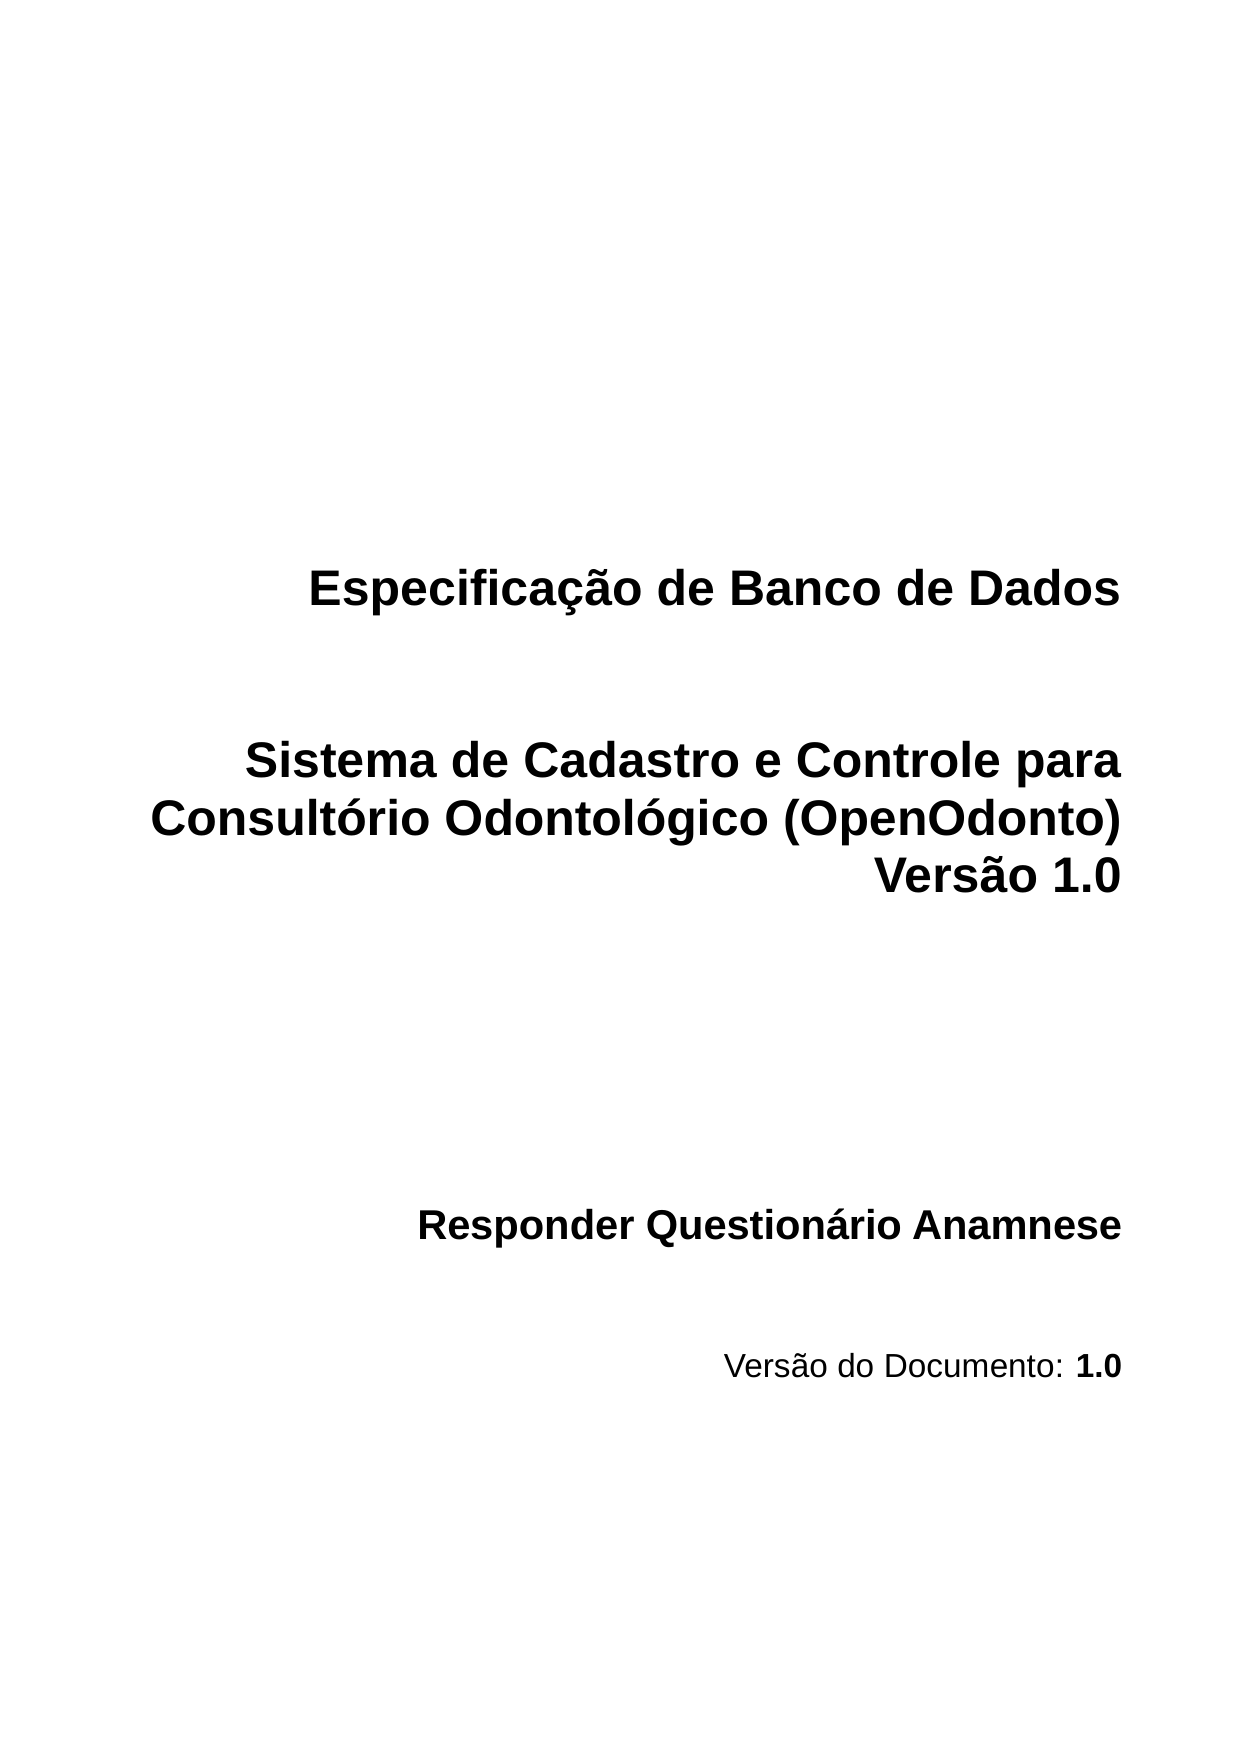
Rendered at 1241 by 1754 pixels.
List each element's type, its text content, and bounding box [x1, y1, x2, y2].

text Sistema de Cadastro e Controle para Consultório Odontológico (OpenOdonto) Versão 1.0 [118, 731, 1122, 903]
text Responder Questionário Anamnese [118, 1200, 1122, 1248]
text Especificação de Banco de Dados [118, 558, 1122, 616]
text Versão do Documento: 1.0 [118, 1346, 1122, 1384]
